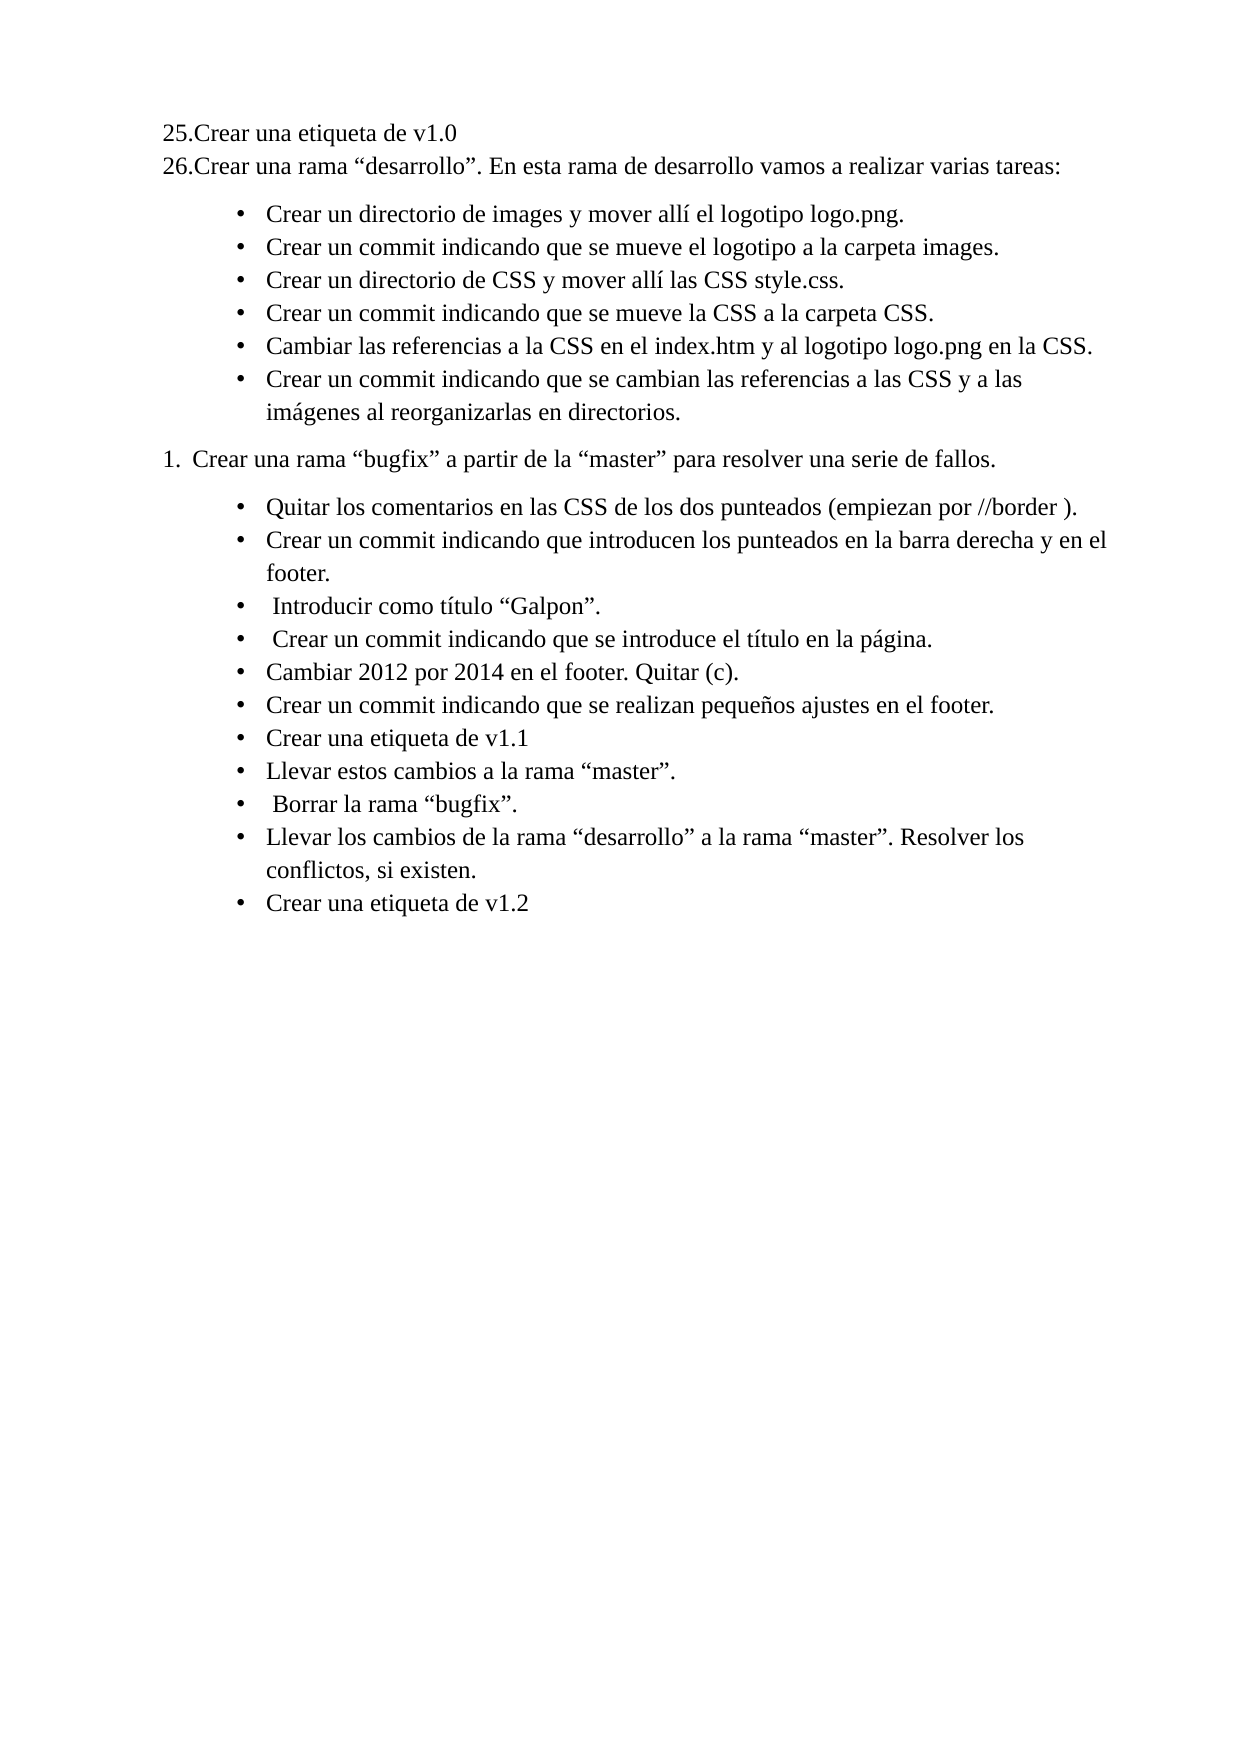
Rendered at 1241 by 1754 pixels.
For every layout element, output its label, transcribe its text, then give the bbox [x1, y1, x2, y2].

list Crear una etiqueta de v1.0 [162, 118, 1122, 147]
list Crear una etiqueta de v1.2 [236, 888, 1122, 917]
list Cambiar las referencias a la CSS en el index.htm y al logotipo logo.png en la CSS. [236, 331, 1122, 359]
list Quitar los comentarios en las CSS de los dos punteados (empiezan por //border ). [236, 492, 1122, 521]
list Crear un commit indicando que se mueve el logotipo a la carpeta images. [236, 232, 1122, 261]
list Crear una etiqueta de v1.1 [236, 723, 1122, 752]
list Crear un commit indicando que se introduce el título en la página. [236, 624, 1122, 653]
list Crear un commit indicando que se mueve la CSS a la carpeta CSS. [236, 298, 1122, 327]
list Crear un directorio de images y mover allí el logotipo logo.png. [236, 199, 1122, 227]
list Introducir como título “Galpon”. [236, 591, 1122, 620]
list Crear un commit indicando que introducen los punteados en la barra derecha y en el footer. [236, 525, 1122, 587]
list Cambiar 2012 por 2014 en el footer. Quitar (c). [236, 657, 1122, 686]
list Crear un commit indicando que se realizan pequeños ajustes en el footer. [236, 690, 1122, 719]
list Crear un directorio de CSS y mover allí las CSS style.css. [236, 265, 1122, 293]
list Llevar estos cambios a la rama “master”. [236, 756, 1122, 785]
list Llevar los cambios de la rama “desarrollo” a la rama “master”. Resolver los conflictos, si existen. [236, 822, 1122, 884]
list Crear un commit indicando que se cambian las referencias a las CSS y a las imágenes al reorganizarlas en directorios. [236, 364, 1122, 426]
list Crear una rama “desarrollo”. En esta rama de desarrollo vamos a realizar varias tareas: [162, 151, 1122, 180]
list Borrar la rama “bugfix”. [236, 789, 1122, 818]
list Crear una rama “bugfix” a partir de la “master” para resolver una serie de fallos. [162, 444, 1122, 473]
